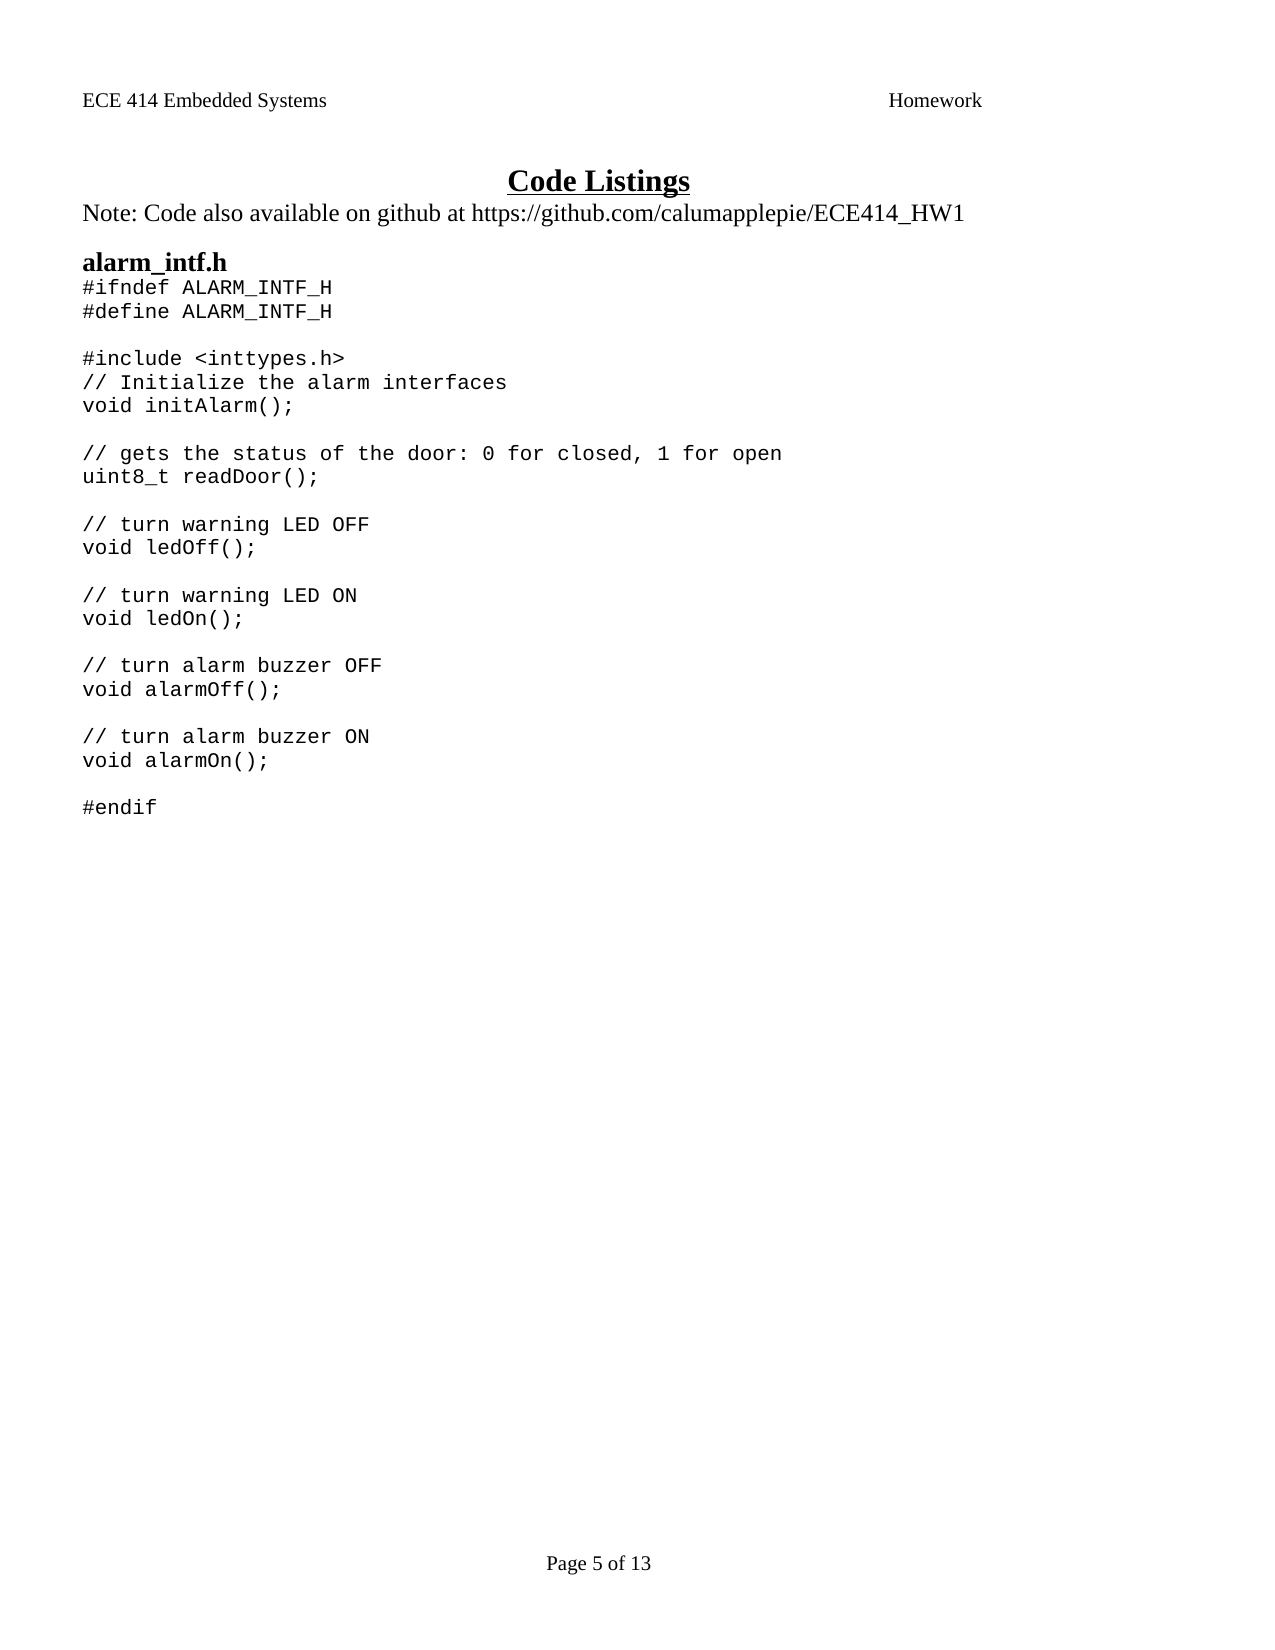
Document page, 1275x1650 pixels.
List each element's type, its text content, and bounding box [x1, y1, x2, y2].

text // turn alarm buzzer ON [82, 726, 1115, 750]
subtitle Code Listings [82, 162, 1115, 198]
subtitle alarm_intf.h [82, 246, 1115, 277]
text void initAlarm(); [82, 395, 1115, 419]
text // turn warning LED OFF [82, 514, 1115, 537]
text #ifndef ALARM_INTF_H [82, 277, 1115, 301]
text void ledOff(); [82, 537, 1115, 561]
text Note: Code also available on github at https://github.com/calumapplepie/ECE414_HW1 [82, 198, 1115, 227]
text #include <inttypes.h> [82, 348, 1115, 372]
text // turn warning LED ON [82, 584, 1115, 608]
text // Initialize the alarm interfaces [82, 372, 1115, 395]
text void alarmOn(); [82, 750, 1115, 774]
text void ledOn(); [82, 608, 1115, 632]
text // gets the status of the door: 0 for closed, 1 for open [82, 443, 1115, 466]
text #define ALARM_INTF_H [82, 301, 1115, 324]
text #endif [82, 797, 1115, 821]
text void alarmOff(); [82, 679, 1115, 703]
text // turn alarm buzzer OFF [82, 656, 1115, 679]
text uint8_t readDoor(); [82, 466, 1115, 490]
